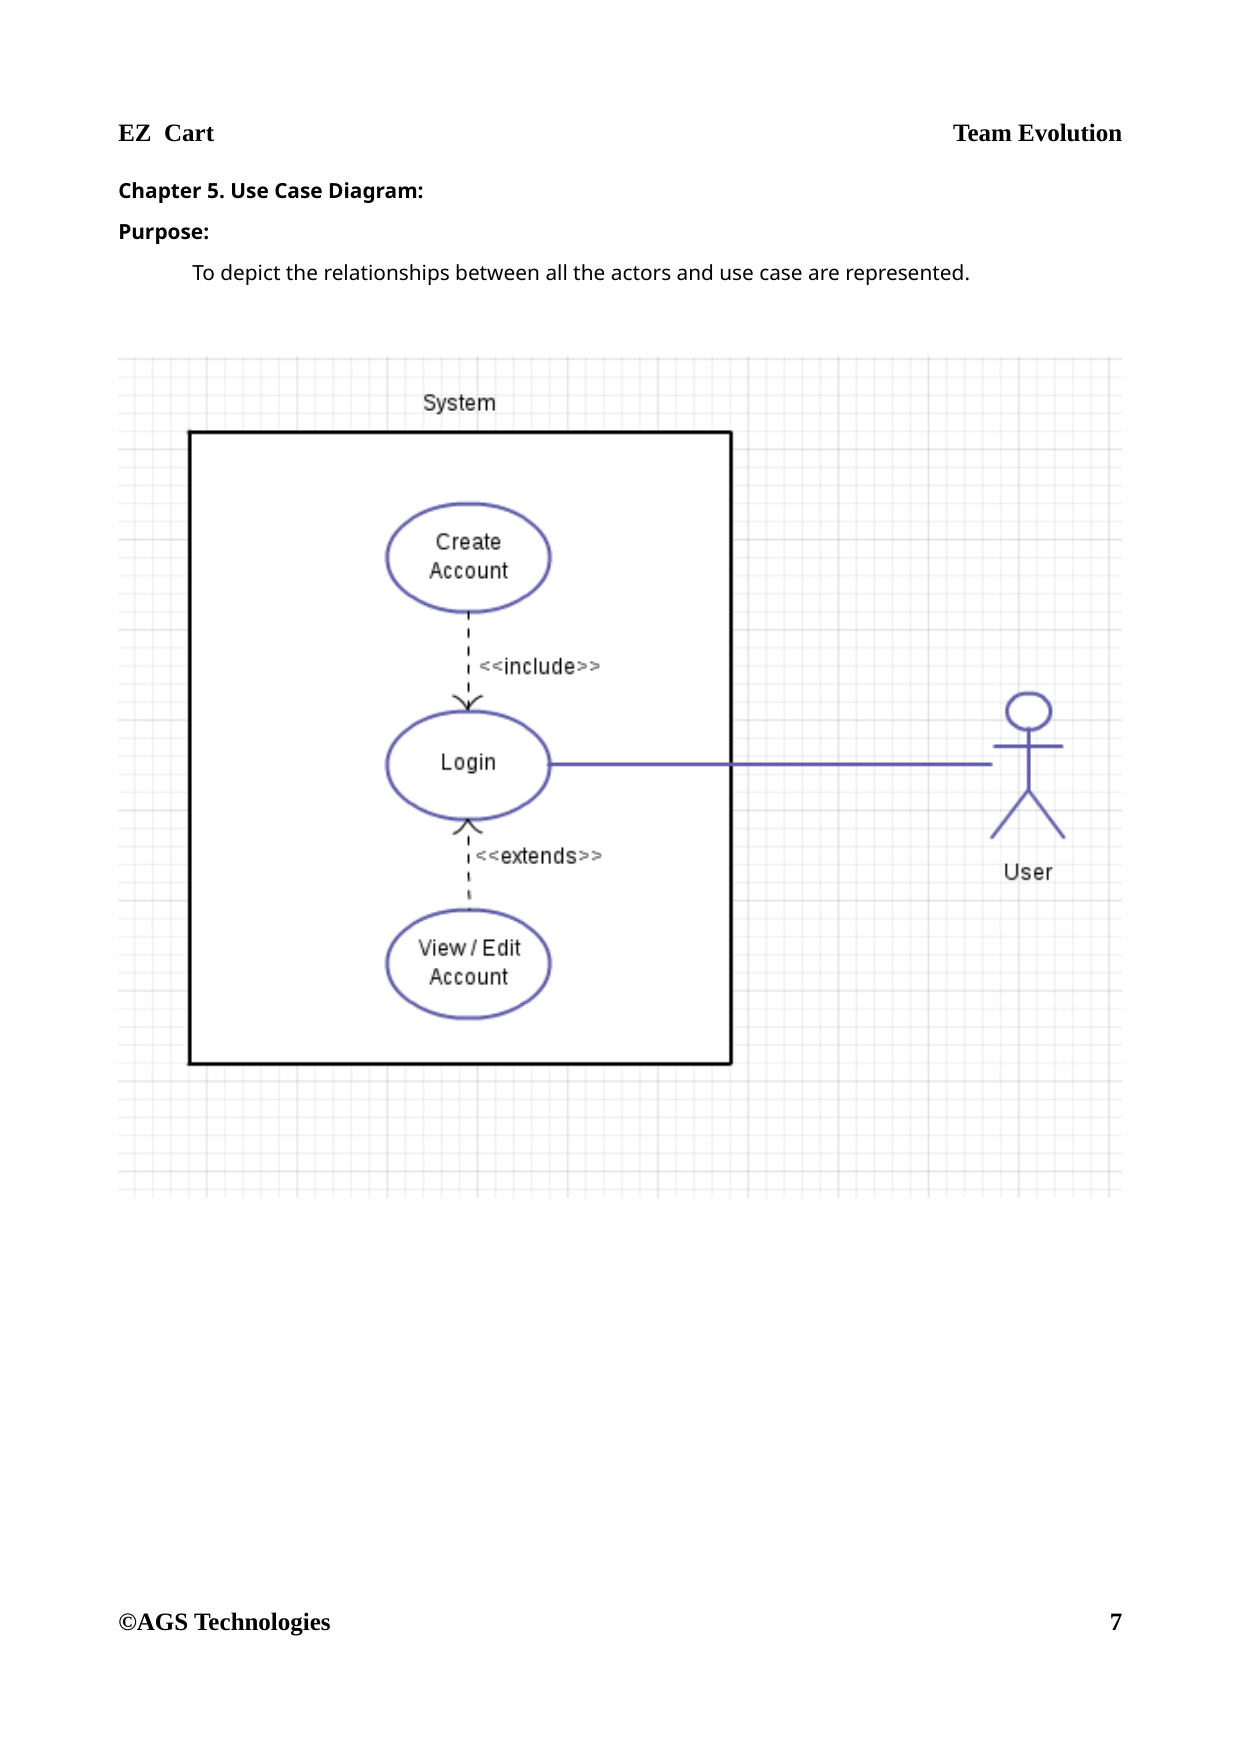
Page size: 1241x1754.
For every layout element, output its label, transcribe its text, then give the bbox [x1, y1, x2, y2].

text Purpose: [118, 217, 1122, 246]
picture [118, 356, 1123, 1198]
text To depict the relationships between all the actors and use case are represented. [118, 258, 1122, 287]
text Chapter 5. Use Case Diagram: [118, 176, 1122, 205]
